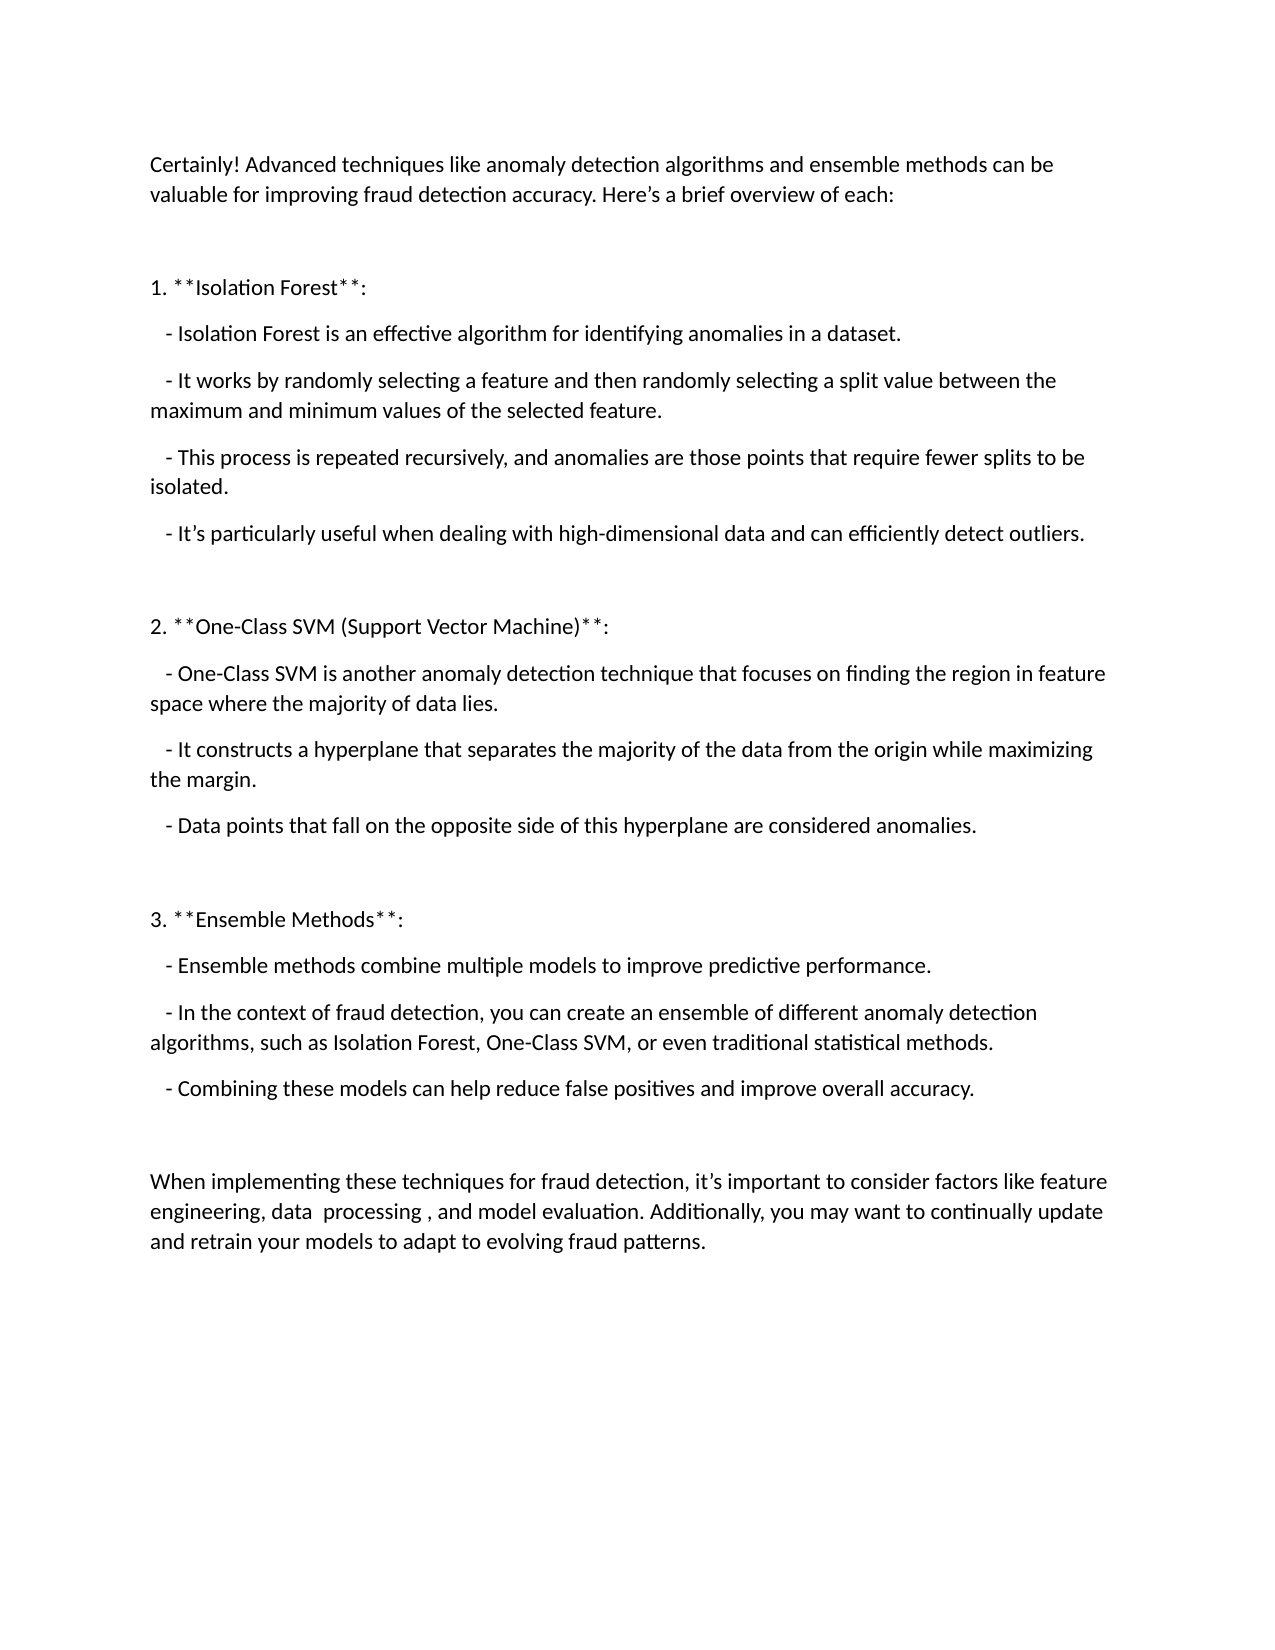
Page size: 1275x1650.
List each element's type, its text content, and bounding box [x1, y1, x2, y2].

text 2. **One-Class SVM (Support Vector Machine)**: [150, 612, 1125, 640]
text - It constructs a hyperplane that separates the majority of the data from the origin while maximizing the margin. [150, 735, 1125, 793]
text - Isolation Forest is an effective algorithm for identifying anomalies in a dataset. [150, 319, 1125, 348]
text 3. **Ensemble Methods**: [150, 905, 1125, 933]
text - One-Class SVM is another anomaly detection technique that focuses on finding the region in feature space where the majority of data lies. [150, 659, 1125, 717]
text - It works by randomly selecting a feature and then randomly selecting a split value between the maximum and minimum values of the selected feature. [150, 366, 1125, 424]
text Certainly! Advanced techniques like anomaly detection algorithms and ensemble methods can be valuable for improving fraud detection accuracy. Here’s a brief overview of each: [150, 150, 1125, 208]
text - Combining these models can help reduce false positives and improve overall accuracy. [150, 1074, 1125, 1102]
text - Ensemble methods combine multiple models to improve predictive performance. [150, 951, 1125, 979]
text - Data points that fall on the opposite side of this hyperplane are considered anomalies. [150, 812, 1125, 840]
text - It’s particularly useful when dealing with high-dimensional data and can efficiently detect outliers. [150, 519, 1125, 547]
text 1. **Isolation Forest**: [150, 273, 1125, 301]
text - This process is repeated recursively, and anomalies are those points that require fewer splits to be isolated. [150, 443, 1125, 501]
text - In the context of fraud detection, you can create an ensemble of different anomaly detection algorithms, such as Isolation Forest, One-Class SVM, or even traditional statistical methods. [150, 998, 1125, 1056]
text When implementing these techniques for fraud detection, it’s important to consider factors like feature engineering, data processing , and model evaluation. Additionally, you may want to continually update and retrain your models to adapt to evolving fraud patterns. [150, 1167, 1125, 1255]
